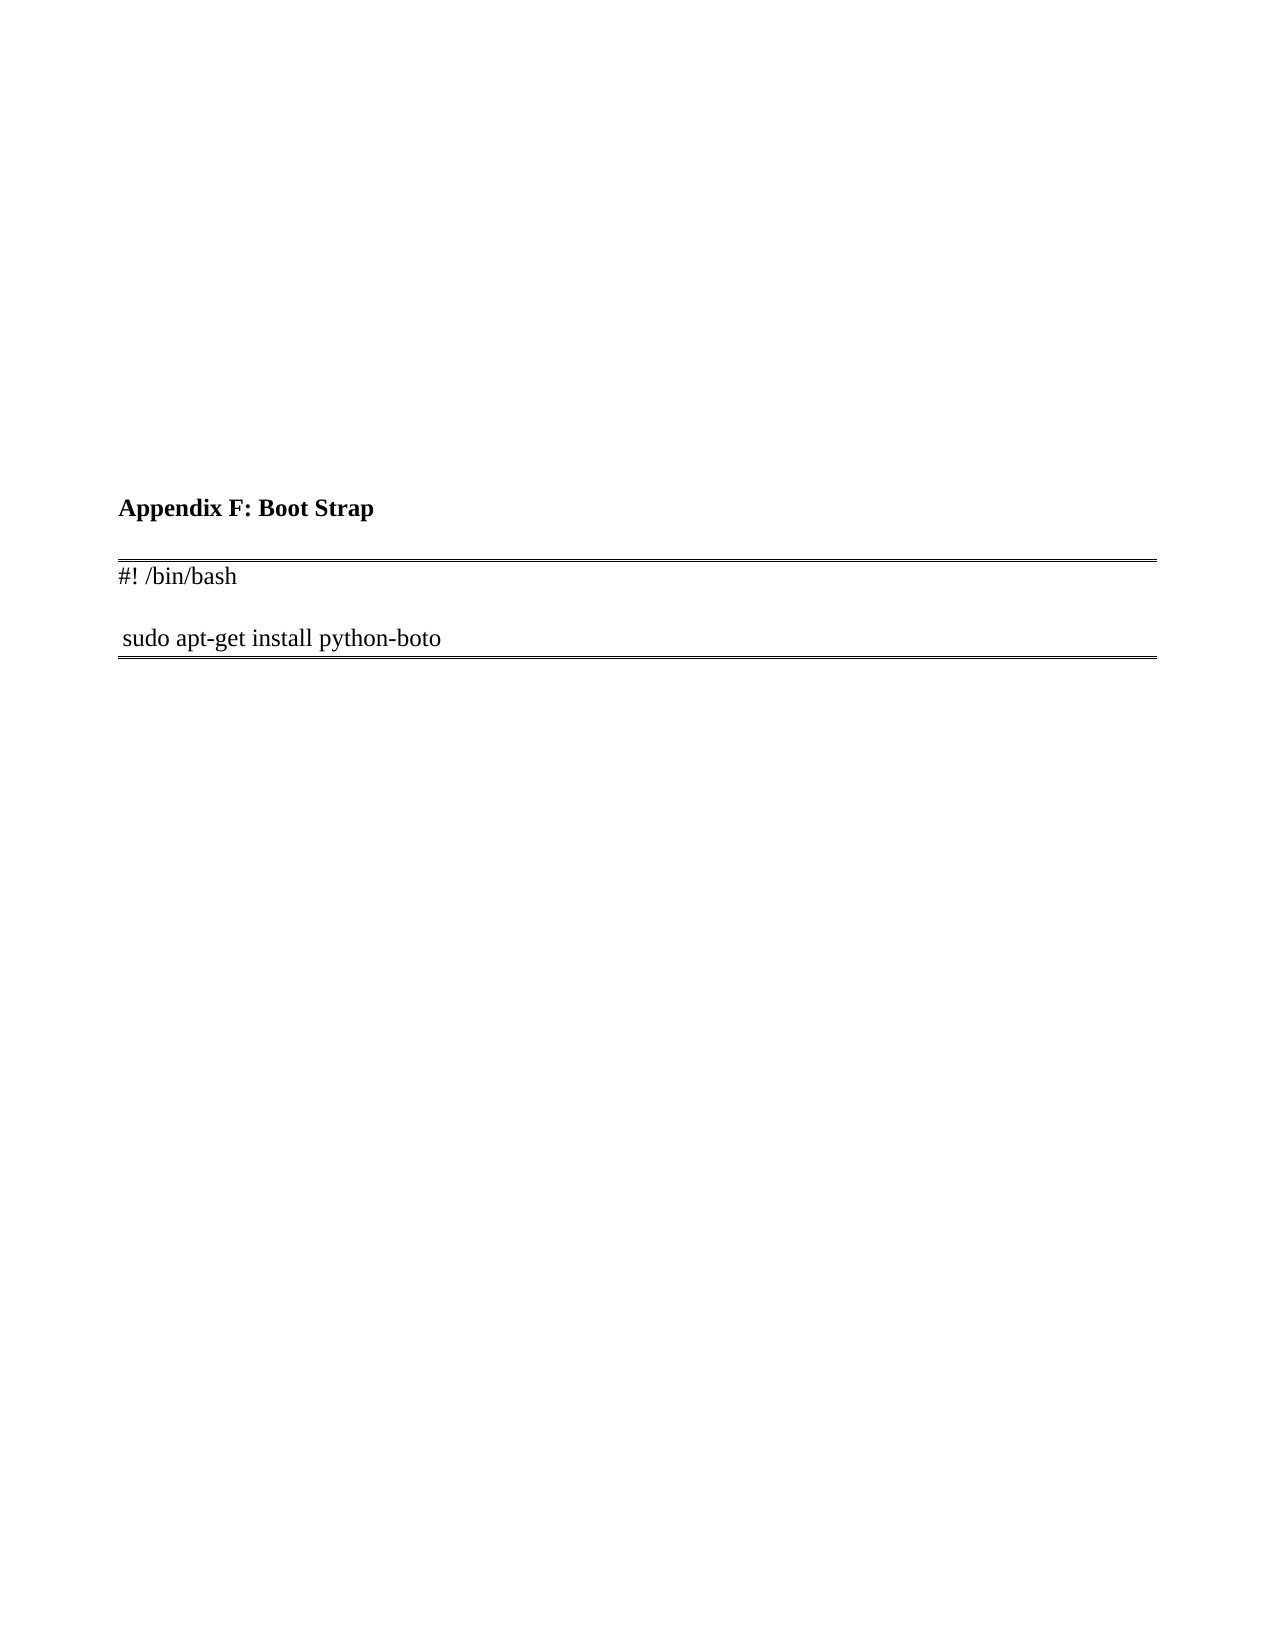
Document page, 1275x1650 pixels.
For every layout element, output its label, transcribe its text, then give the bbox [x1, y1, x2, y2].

text Appendix F: Boot Strap [118, 493, 1157, 521]
text sudo apt-get install python-boto [118, 619, 1157, 656]
text #! /bin/bash [118, 562, 1157, 590]
